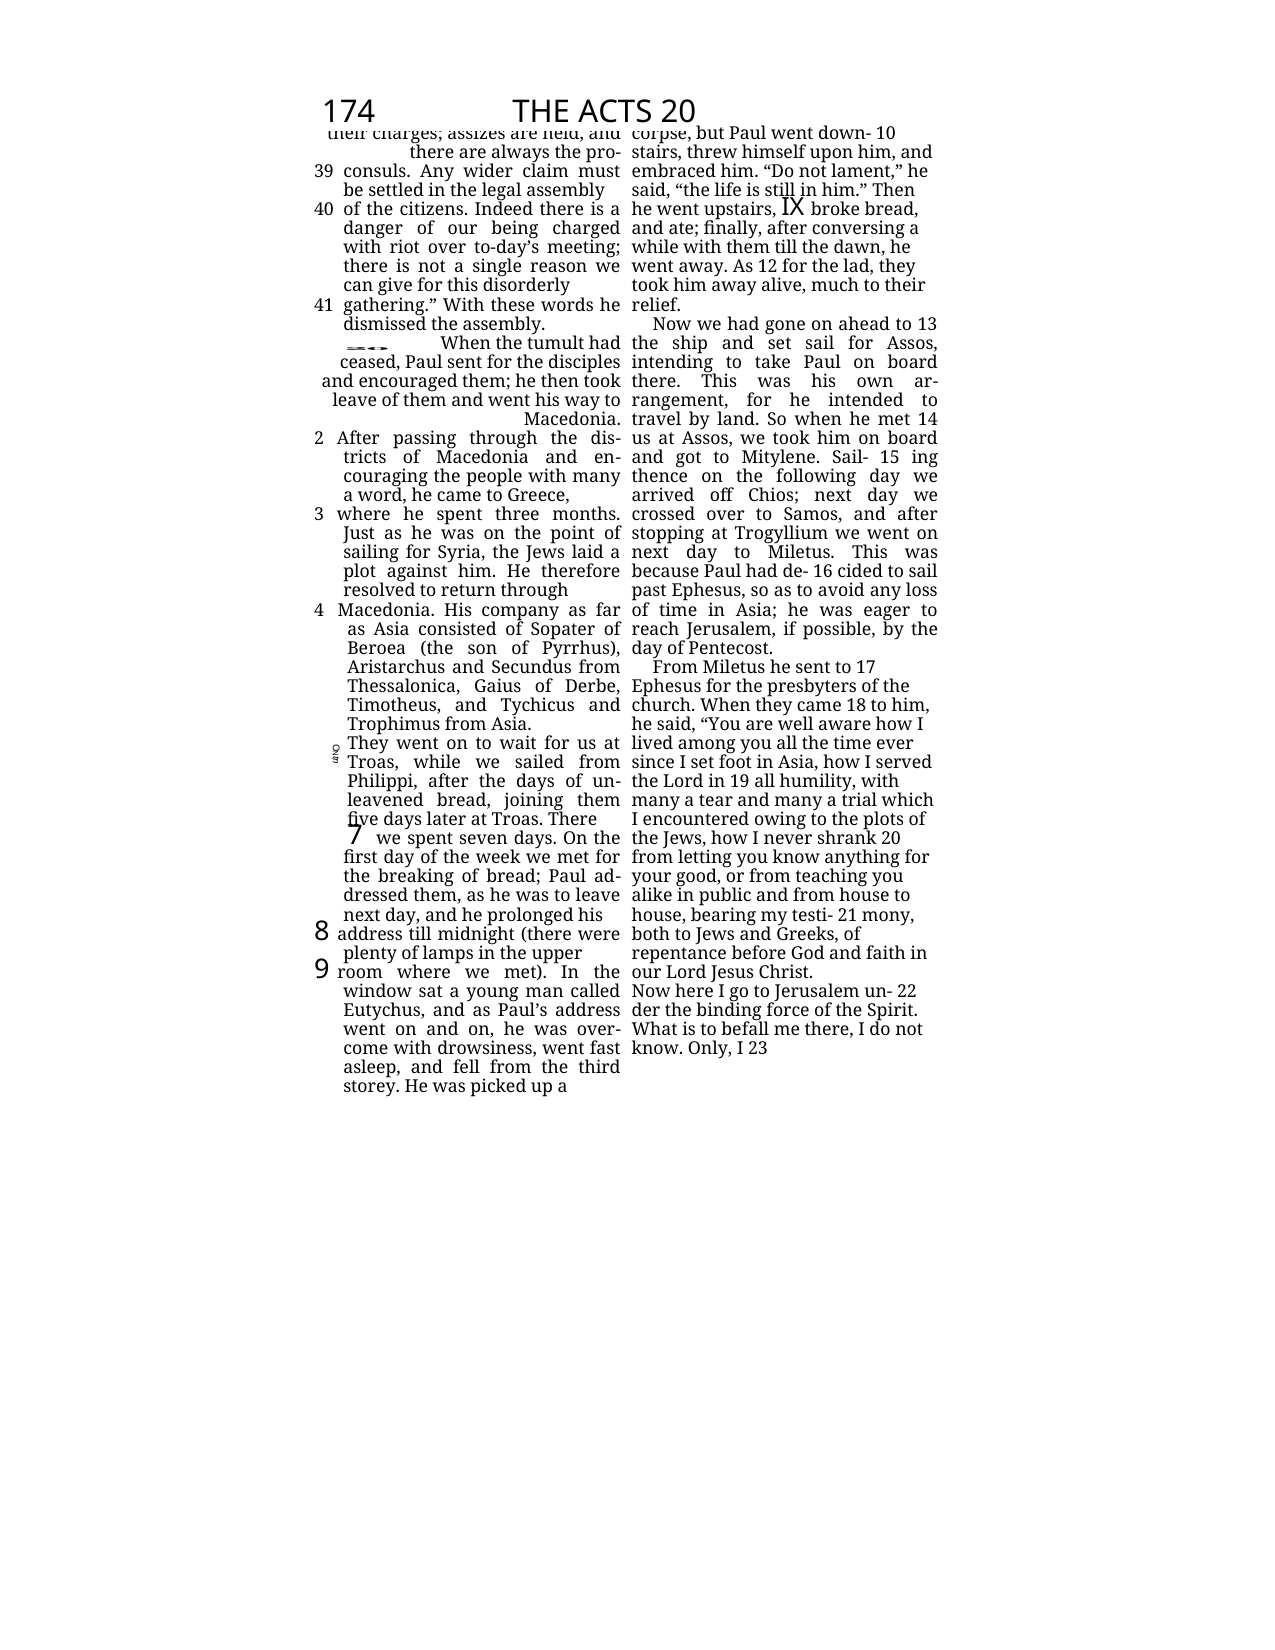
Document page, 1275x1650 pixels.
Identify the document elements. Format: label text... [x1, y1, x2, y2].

text Now we had gone on ahead to 13 the ship and set sail for Assos, intending to take Paul on board there. This was his own ar­rangement, for he intended to travel by land. So when he met 14 us at Assos, we took him on board and got to Mitylene. Sail- 15 ing thence on the following day we arrived off Chios; next day we crossed over to Samos, and after stopping at Trogyllium we went on next day to Miletus. This was because Paul had de- 16 cided to sail past Ephesus, so as to avoid any loss of time in Asia; he was eager to reach Jerusa­lem, if possible, by the day of Pentecost. [631, 315, 938, 658]
text On tn [332, 744, 341, 780]
list Macedonia. His company as far as Asia consisted of Sopater of Beroea (the son of Pyrrhus), Aristarchus and Secundus from Thessalonica, Gaius of Derbe, Timotheus, and Tychicus and Trophimus from Asia. [314, 601, 621, 734]
list gathering.” With these words he dismissed the assembly. [314, 296, 621, 334]
list where he spent three months. Just as he was on the point of sailing for Syria, the Jews laid a plot against him. He therefore resolved to return through [314, 505, 621, 601]
text corpse, but Paul went down- 10 stairs, threw himself upon him, and embraced him. “Do not la­ment,” he said, “the life is still in him.” Then he went upstairs, IX broke bread, and ate; finally, aft­er conversing a while with them till the dawn, he went away. As 12 for the lad, they took him away alive, much to their relief. [631, 124, 938, 315]
list address till midnight (there were plenty of lamps in the upper [314, 925, 621, 963]
text their charges; assizes are held, and there are always the pro- [314, 124, 621, 162]
text From Miletus he sent to 17 Ephesus for the presbyters of the church. When they came 18 to him, he said, “You are well aware how I lived among you all the time ever since I set foot in Asia, how I served the Lord in 19 all humility, with many a tear and many a trial which I en­countered owing to the plots of the Jews, how I never shrank 20 from letting you know anything for your good, or from teaching you alike in public and from house to house, bearing my testi- 21 mony, both to Jews and Greeks, of repentance before God and faith in our Lord Jesus Christ. [631, 658, 938, 982]
text Now here I go to Jerusalem un- 22 der the binding force of the Spirit. What is to befall me there, I do not know. Only, I 23 [631, 982, 938, 1058]
list we spent seven days. On the first day of the week we met for the breaking of bread; Paul ad­dressed them, as he was to leave next day, and he prolonged his [314, 829, 621, 925]
text They went on to wait for us at Troas, while we sailed from Philippi, after the days of un­leavened bread, joining them five days later at Troas. There [314, 734, 621, 829]
text When the tumult had ceased, Paul sent for the disciples and encouraged them; he then took leave of them and went his way to Macedonia. [314, 334, 621, 429]
list After passing through the dis­tricts of Macedonia and en­couraging the people with many a word, he came to Greece, [314, 429, 621, 505]
list of the citizens. Indeed there is a danger of our being charged with riot over to-day’s meeting; there is not a single reason we can give for this disorderly [314, 200, 621, 296]
list consuls. Any wider claim must be settled in the legal assembly [314, 162, 621, 200]
list room where we met). In the window sat a young man called Eutychus, and as Paul’s address went on and on, he was over­come with drowsiness, went fast asleep, and fell from the third storey. He was picked up a [314, 963, 621, 1096]
